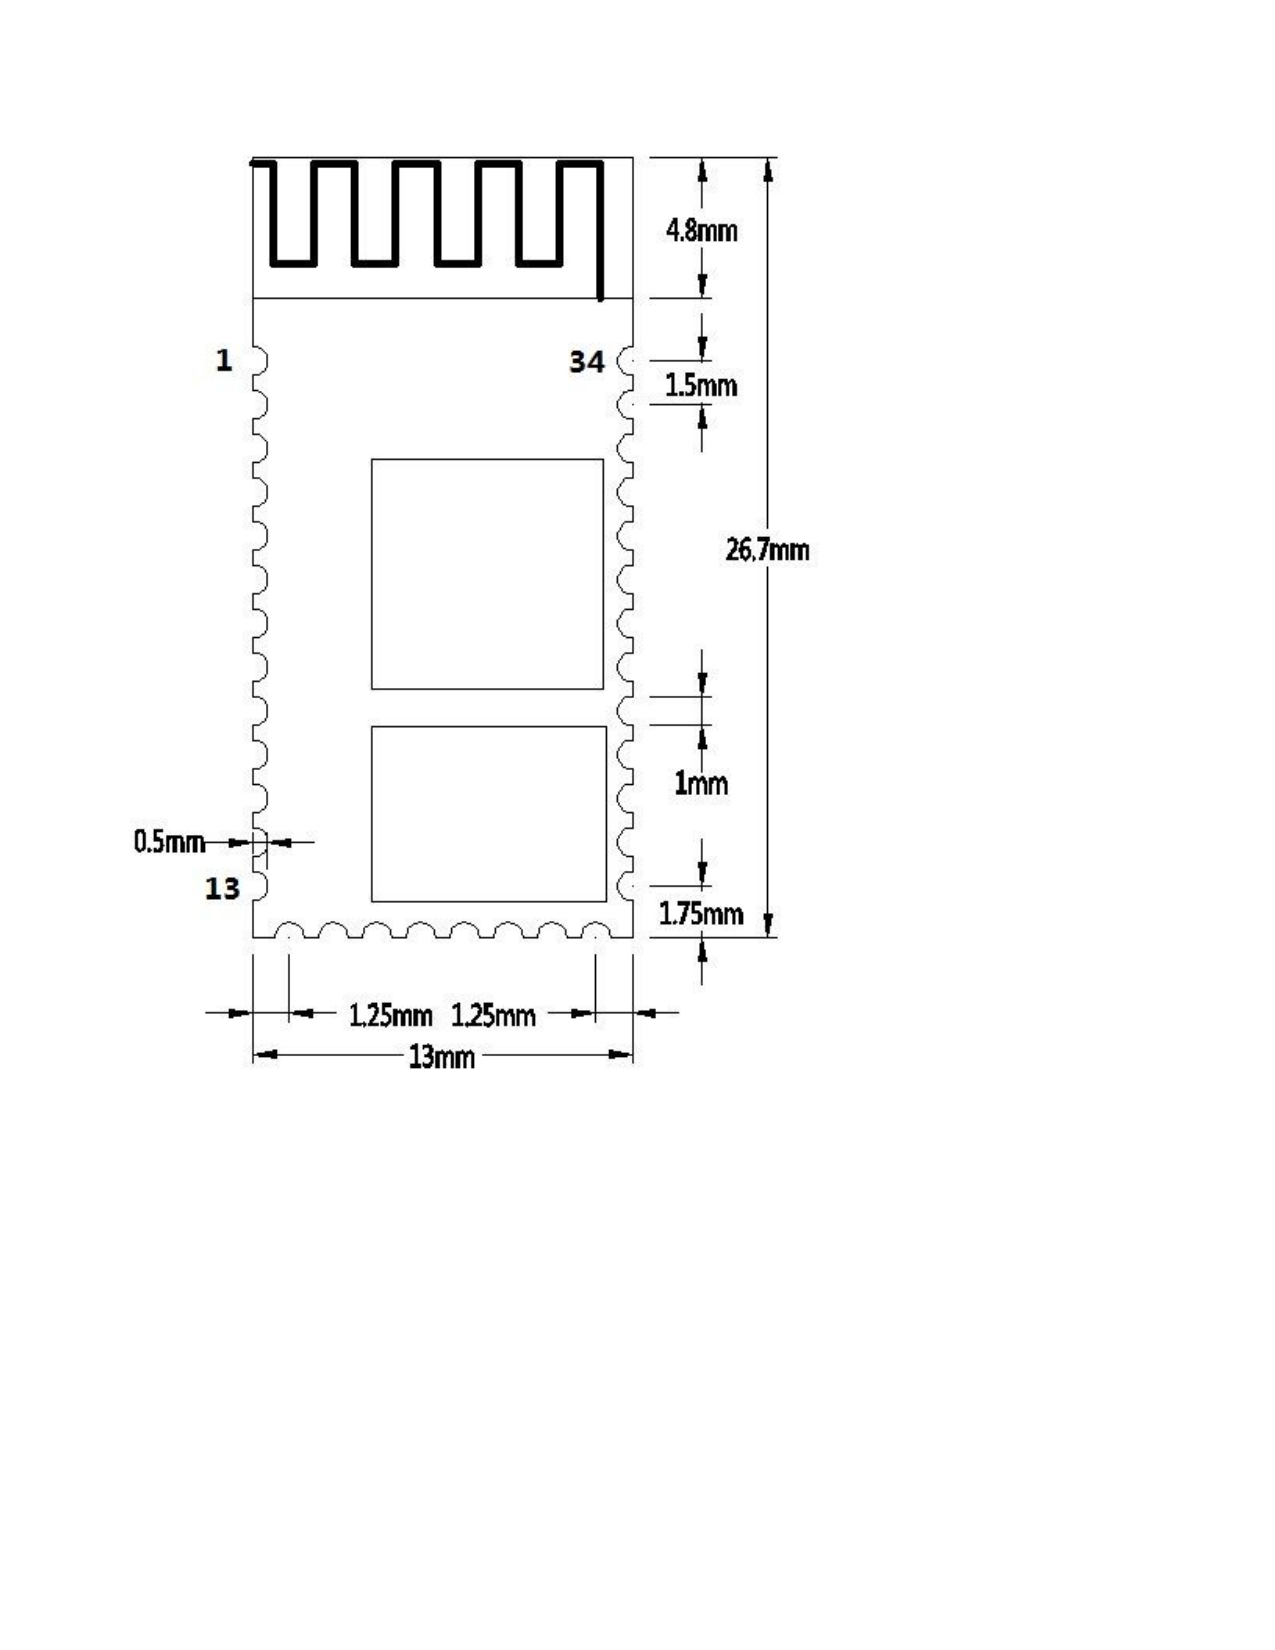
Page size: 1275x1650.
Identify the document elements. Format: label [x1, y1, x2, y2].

picture [118, 118, 828, 1092]
